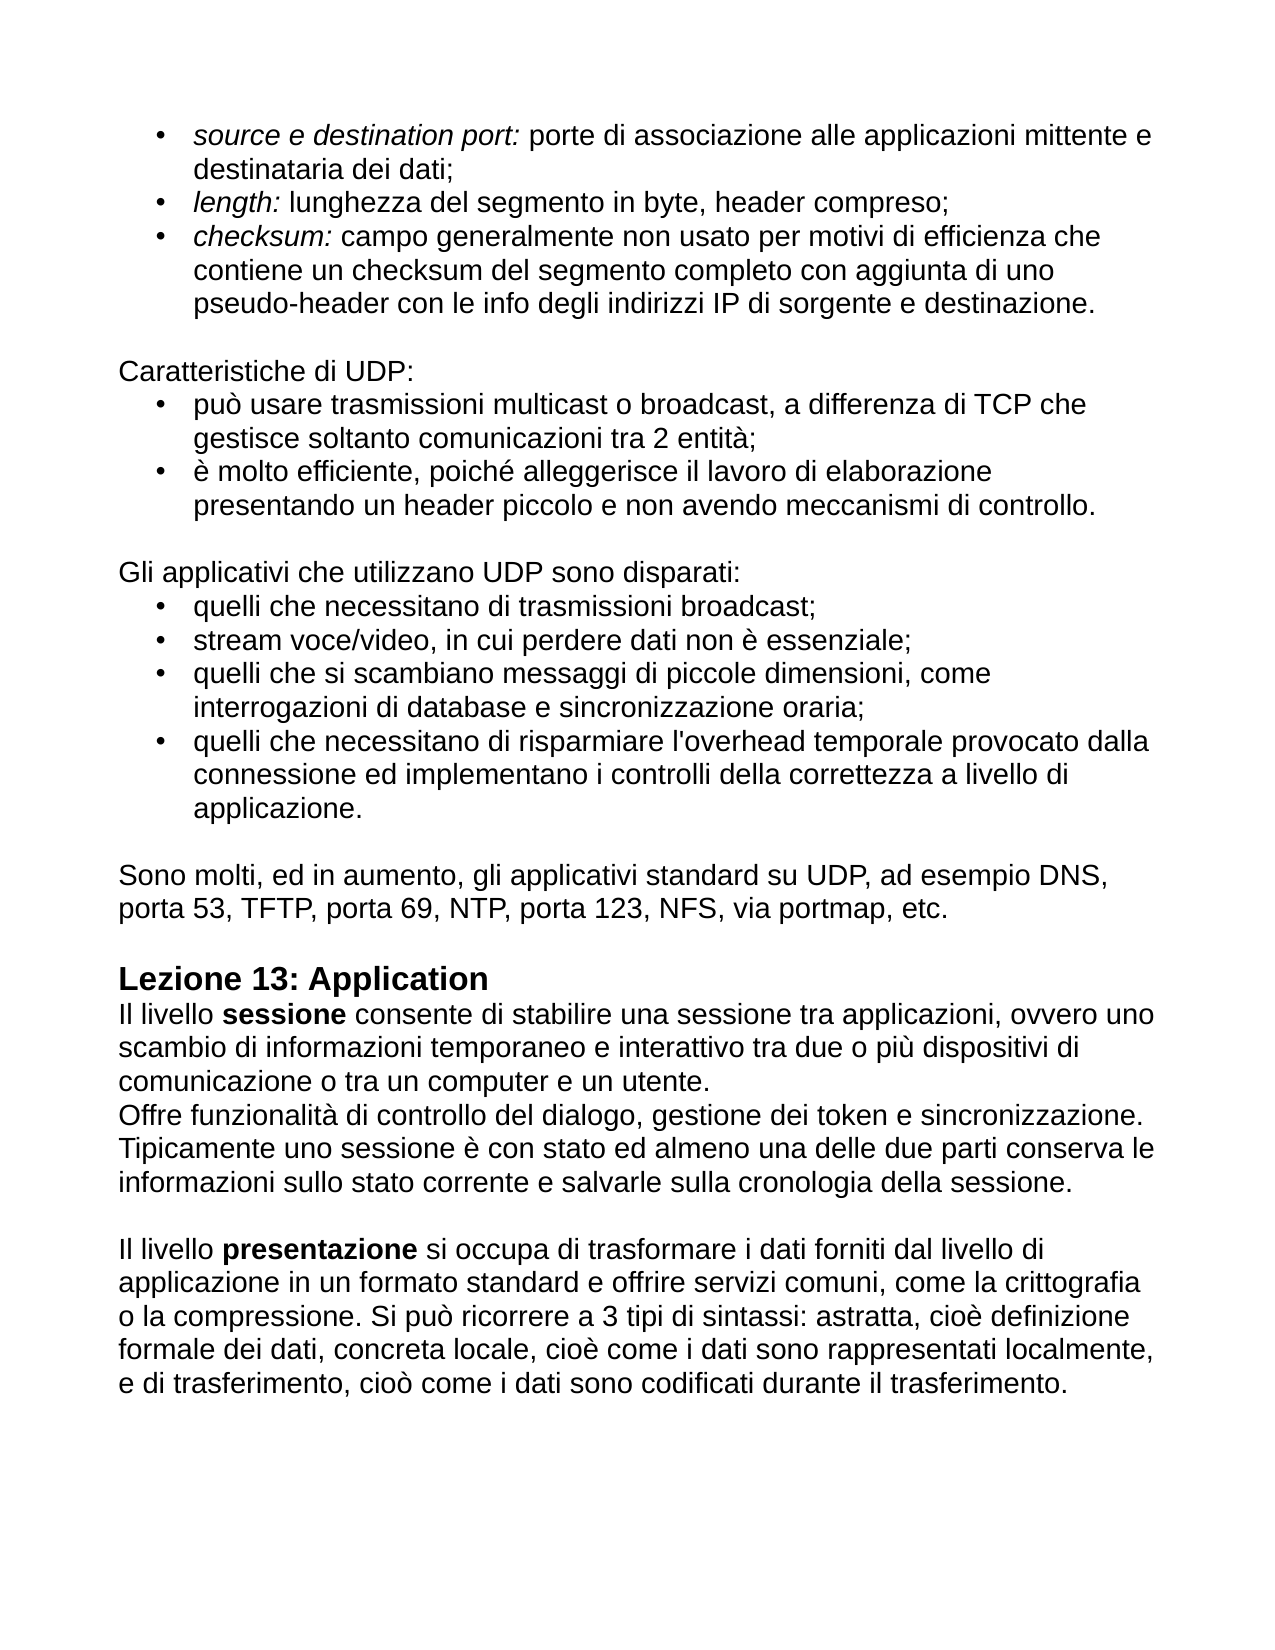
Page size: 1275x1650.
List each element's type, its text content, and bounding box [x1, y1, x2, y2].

text Il livello presentazione si occupa di trasformare i dati forniti dal livello di applicazione in un formato standard e offrire servizi comuni, come la crittografia o la compressione. Si può ricorrere a 3 tipi di sintassi: astratta, cioè definizione formale dei dati, concreta locale, cioè come i dati sono rappresentati localmente, e di trasferimento, cioò come i dati sono codificati durante il trasferimento. [118, 1232, 1157, 1399]
text Caratteristiche di UDP: [118, 353, 1157, 387]
text Lezione 13: Application [118, 958, 1157, 997]
list può usare trasmissioni multicast o broadcast, a differenza di TCP che gestisce soltanto comunicazioni tra 2 entità; [156, 387, 1157, 454]
list è molto efficiente, poiché alleggerisce il lavoro di elaborazione presentando un header piccolo e non avendo meccanismi di controllo. [156, 454, 1157, 522]
text Sono molti, ed in aumento, gli applicativi standard su UDP, ad esempio DNS, porta 53, TFTP, porta 69, NTP, porta 123, NFS, via portmap, etc. [118, 858, 1157, 925]
list length: lunghezza del segmento in byte, header compreso; [156, 185, 1157, 219]
text Gli applicativi che utilizzano UDP sono disparati: [118, 555, 1157, 589]
list source e destination port: porte di associazione alle applicazioni mittente e destinataria dei dati; [156, 118, 1157, 185]
text Il livello sessione consente di stabilire una sessione tra applicazioni, ovvero uno scambio di informazioni temporaneo e interattivo tra due o più dispositivi di comunicazione o tra un computer e un utente. [118, 997, 1157, 1098]
list stream voce/video, in cui perdere dati non è essenziale; [156, 622, 1157, 656]
list quelli che si scambiano messaggi di piccole dimensioni, come interrogazioni di database e sincronizzazione oraria; [156, 656, 1157, 723]
list quelli che necessitano di trasmissioni broadcast; [156, 589, 1157, 622]
text Offre funzionalità di controllo del dialogo, gestione dei token e sincronizzazione. [118, 1098, 1157, 1131]
list quelli che necessitano di risparmiare l'overhead temporale provocato dalla connessione ed implementano i controlli della correttezza a livello di applicazione. [156, 723, 1157, 824]
list checksum: campo generalmente non usato per motivi di efficienza che contiene un checksum del segmento completo con aggiunta di uno pseudo-header con le info degli indirizzi IP di sorgente e destinazione. [156, 219, 1157, 320]
text Tipicamente uno sessione è con stato ed almeno una delle due parti conserva le informazioni sullo stato corrente e salvarle sulla cronologia della sessione. [118, 1131, 1157, 1198]
